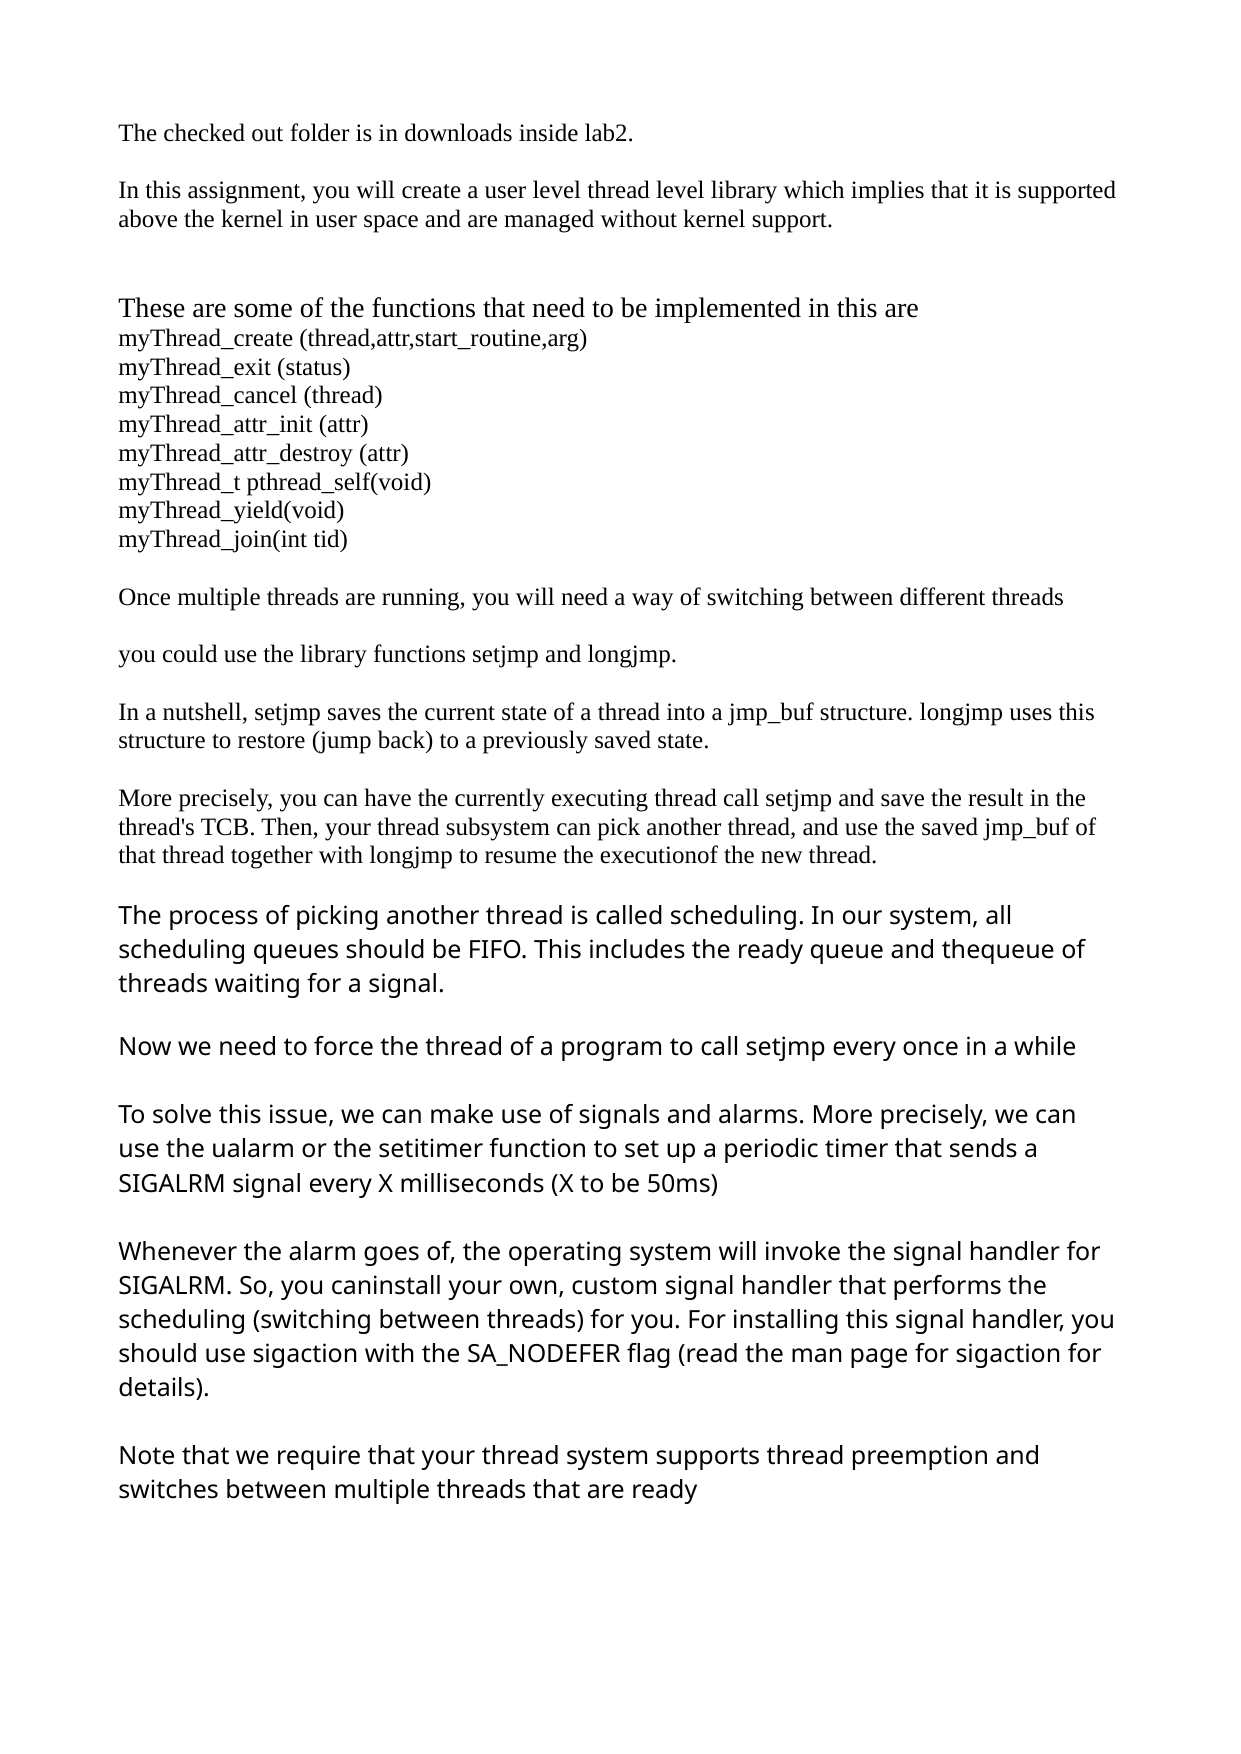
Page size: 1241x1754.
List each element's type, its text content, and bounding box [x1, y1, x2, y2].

text myThread_t pthread_self(void) [118, 467, 1122, 496]
text These are some of the functions that need to be implemented in this are [118, 291, 1122, 323]
text Note that we require that your thread system supports thread preemption and switches between multiple threads that are ready [118, 1438, 1122, 1506]
text More precisely, you can have the currently executing thread call setjmp and save the result in the thread's TCB. Then, your thread subsystem can pick another thread, and use the saved jmp_buf of that thread together with longjmp to resume the executionof the new thread. [118, 783, 1122, 869]
text myThread_attr_destroy (attr) [118, 438, 1122, 467]
text The checked out folder is in downloads inside lab2. [118, 118, 1122, 147]
text The process of picking another thread is called scheduling. In our system, all scheduling queues should be FIFO. This includes the ready queue and thequeue of threads waiting for a signal. [118, 898, 1122, 1000]
text myThread_join(int tid) [118, 524, 1122, 553]
text myThread_cancel (thread) [118, 381, 1122, 409]
text Whenever the alarm goes of, the operating system will invoke the signal handler for SIGALRM. So, you caninstall your own, custom signal handler that performs the scheduling (switching between threads) for you. For installing this signal handler, you should use sigaction with the SA_NODEFER flag (read the man page for sigaction for details). [118, 1233, 1122, 1404]
text Now we need to force the thread of a program to call setjmp every once in a while [118, 1029, 1122, 1063]
text To solve this issue, we can make use of signals and alarms. More precisely, we can use the ualarm or the setitimer function to set up a periodic timer that sends a SIGALRM signal every X milliseconds (X to be 50ms) [118, 1097, 1122, 1199]
text myThread_yield(void) [118, 496, 1122, 524]
text myThread_attr_init (attr) [118, 409, 1122, 438]
text In a nutshell, setjmp saves the current state of a thread into a jmp_buf structure. longjmp uses this structure to restore (jump back) to a previously saved state. [118, 697, 1122, 754]
text myThread_create (thread,attr,start_routine,arg) [118, 323, 1122, 352]
text In this assignment, you will create a user level thread level library which implies that it is supported above the kernel in user space and are managed without kernel support. [118, 176, 1122, 233]
text you could use the library functions setjmp and longjmp. [118, 639, 1122, 668]
text Once multiple threads are running, you will need a way of switching between different threads [118, 582, 1122, 611]
text myThread_exit (status) [118, 352, 1122, 381]
